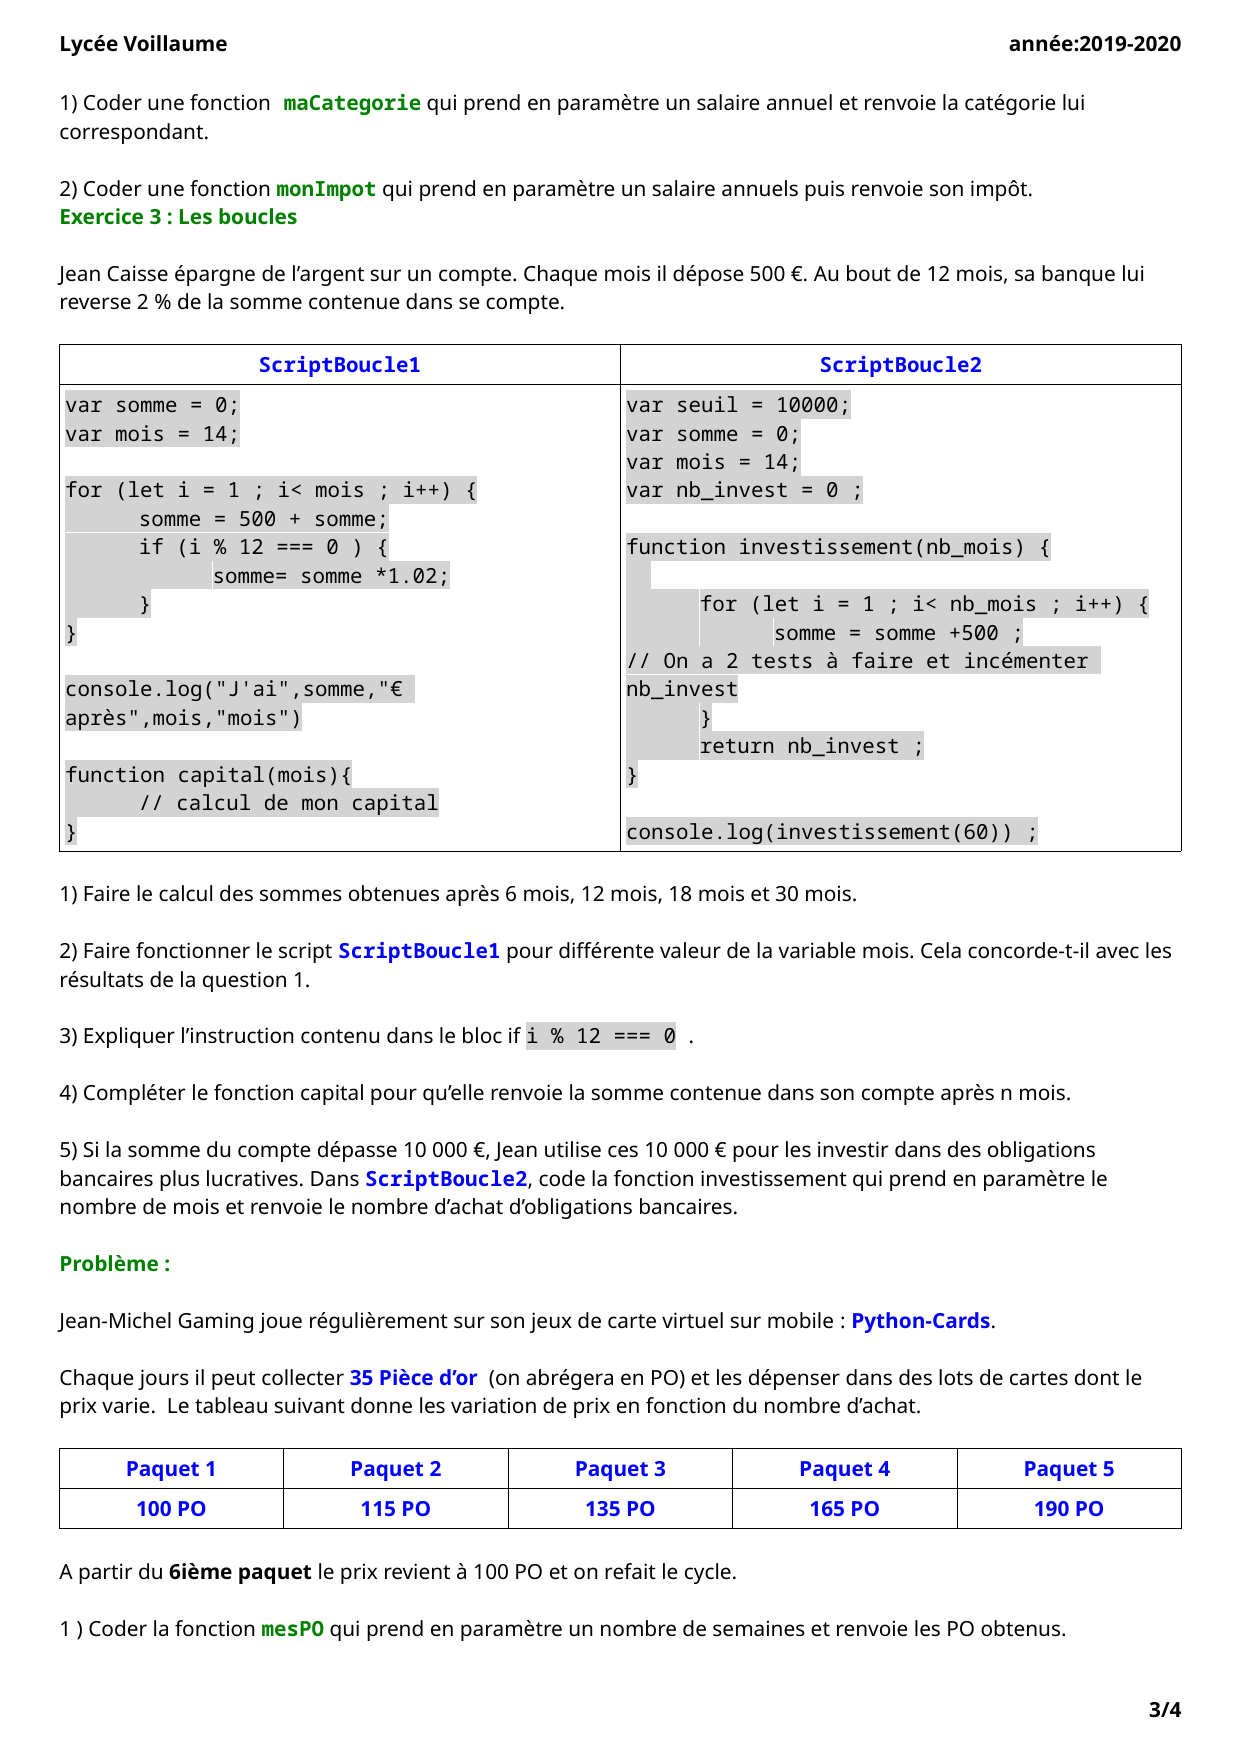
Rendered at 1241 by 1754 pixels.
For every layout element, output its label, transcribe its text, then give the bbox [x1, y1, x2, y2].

text 2) Coder une fonction monImpot qui prend en paramètre un salaire annuels puis renvoie son impôt. [59, 174, 1181, 202]
text A partir du 6ième paquet le prix revient à 100 PO et on refait le cycle. [59, 1557, 1181, 1585]
text Chaque jours il peut collecter 35 Pièce d’or (on abrégera en PO) et les dépenser dans des lots de cartes dont le prix varie. Le tableau suivant donne les variation de prix en fonction du nombre d’achat. [59, 1363, 1181, 1420]
table_header ScriptBoucle1 [60, 345, 620, 384]
table_header ScriptBoucle2 [621, 345, 1181, 384]
table_cell var seuil = 10000; var somme = 0; var mois = 14; var nb_invest = 0 ; function investissement(nb_mois) { for (let i = 1 ; i< nb_mois ; i++) { somme = somme +500 ; // On a 2 tests à faire et incémenter nb_invest } return nb_invest ; } console.log(investissement(60)) ; [621, 385, 1181, 851]
table_cell 100 PO [60, 1489, 283, 1528]
text Jean Caisse épargne de l’argent sur un compte. Chaque mois il dépose 500 €. Au bout de 12 mois, sa banque lui reverse 2 % de la somme contenue dans se compte. [59, 259, 1181, 316]
text Exercice 3 : Les boucles [59, 202, 1181, 231]
text 1 ) Coder la fonction mesPO qui prend en paramètre un nombre de semaines et renvoie les PO obtenus. [59, 1614, 1181, 1642]
text 1) Coder une fonction maCategorie qui prend en paramètre un salaire annuel et renvoie la catégorie lui correspondant. [59, 88, 1181, 145]
table_header Paquet 2 [284, 1449, 508, 1488]
text 4) Compléter le fonction capital pour qu’elle renvoie la somme contenue dans son compte après n mois. [59, 1078, 1181, 1107]
table_header Paquet 1 [60, 1449, 283, 1488]
table_cell 115 PO [284, 1489, 508, 1528]
table_cell var somme = 0; var mois = 14; for (let i = 1 ; i< mois ; i++) { somme = 500 + somme; if (i % 12 === 0 ) { somme= somme *1.02; } } console.log("J'ai",somme,"€ après",mois,"mois") function capital(mois){ // calcul de mon capital } [60, 385, 620, 851]
table_header Paquet 4 [733, 1449, 957, 1488]
text Problème : [59, 1249, 1181, 1278]
table_header Paquet 3 [509, 1449, 732, 1488]
table_cell 135 PO [509, 1489, 732, 1528]
text Jean-Michel Gaming joue régulièrement sur son jeux de carte virtuel sur mobile : Python-Cards. [59, 1306, 1181, 1334]
text 5) Si la somme du compte dépasse 10 000 €, Jean utilise ces 10 000 € pour les investir dans des obligations bancaires plus lucratives. Dans ScriptBoucle2, code la fonction investissement qui prend en paramètre le nombre de mois et renvoie le nombre d’achat d’obligations bancaires. [59, 1135, 1181, 1221]
table_cell 190 PO [958, 1489, 1181, 1528]
text 1) Faire le calcul des sommes obtenues après 6 mois, 12 mois, 18 mois et 30 mois. [59, 879, 1181, 908]
table_cell 165 PO [733, 1489, 957, 1528]
table_header Paquet 5 [958, 1449, 1181, 1488]
text 3) Expliquer l’instruction contenu dans le bloc if i % 12 === 0 . [59, 1022, 1181, 1050]
text 2) Faire fonctionner le script ScriptBoucle1 pour différente valeur de la variable mois. Cela concorde-t-il avec les résultats de la question 1. [59, 936, 1181, 993]
